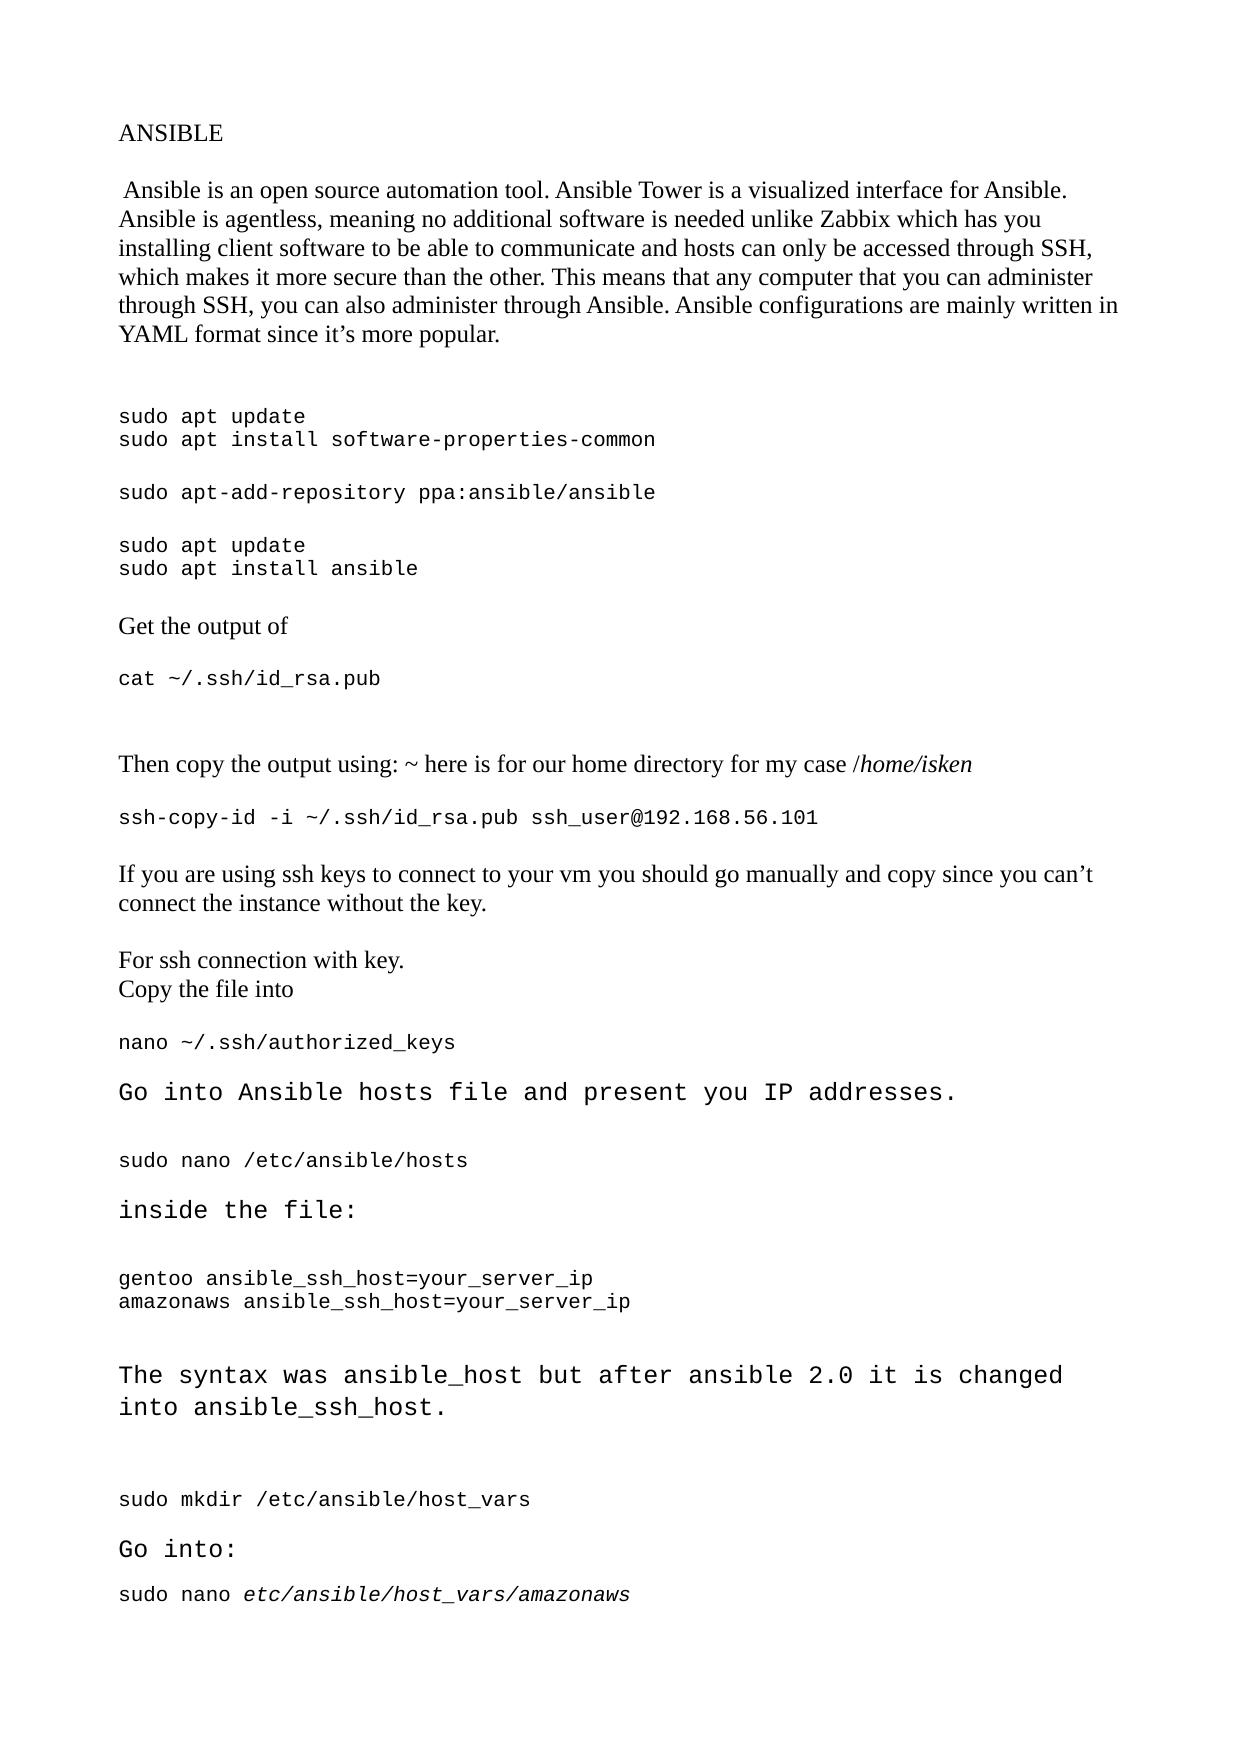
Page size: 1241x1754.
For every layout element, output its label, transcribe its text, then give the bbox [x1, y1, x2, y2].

text Ansible is an open source automation tool. Ansible Tower is a visualized interface for Ansible. [118, 176, 1122, 204]
text ssh-copy-id -i ~/.ssh/id_rsa.pub ssh_user@192.168.56.101 [118, 807, 1122, 831]
text The syntax was ansible_host but after ansible 2.0 it is changed into ansible_ssh_host. [118, 1362, 1122, 1423]
text Get the output of [118, 611, 1122, 639]
text sudo nano /etc/ansible/hosts [118, 1150, 1122, 1173]
text sudo apt update [118, 406, 1122, 429]
text For ssh connection with key. [118, 946, 1122, 974]
text nano ~/.ssh/authorized_keys [118, 1032, 1122, 1056]
text sudo apt update [118, 535, 1122, 558]
text sudo nano etc/ansible/host_vars/amazonaws [118, 1584, 1122, 1607]
text ANSIBLE [118, 118, 1122, 147]
text Copy the file into [118, 974, 1122, 1003]
text inside the file: [118, 1197, 1122, 1226]
text sudo apt install ansible [118, 558, 1122, 582]
text cat ~/.ssh/id_rsa.pub [118, 668, 1122, 692]
text gentoo ansible_ssh_host=your_server_ip [118, 1268, 1122, 1292]
text sudo apt-add-repository ppa:ansible/ansible [118, 482, 1122, 506]
text sudo apt install software-properties-common [118, 429, 1122, 453]
text sudo mkdir /etc/ansible/host_vars [118, 1489, 1122, 1513]
text Then copy the output using: ~ here is for our home directory for my case /home/isken [118, 749, 1122, 778]
text Ansible is agentless, meaning no additional software is needed unlike Zabbix which has you installing client software to be able to communicate and hosts can only be accessed through SSH, which makes it more secure than the other. This means that any computer that you can administer through SSH, you can also administer through Ansible. Ansible configurations are mainly written in YAML format since it’s more popular. [118, 204, 1122, 348]
text amazonaws ansible_ssh_host=your_server_ip [118, 1292, 1122, 1315]
text Go into Ansible hosts file and present you IP addresses. [118, 1079, 1122, 1107]
text If you are using ssh keys to connect to your vm you should go manually and copy since you can’t connect the instance without the key. [118, 859, 1122, 917]
text Go into: [118, 1537, 1122, 1565]
